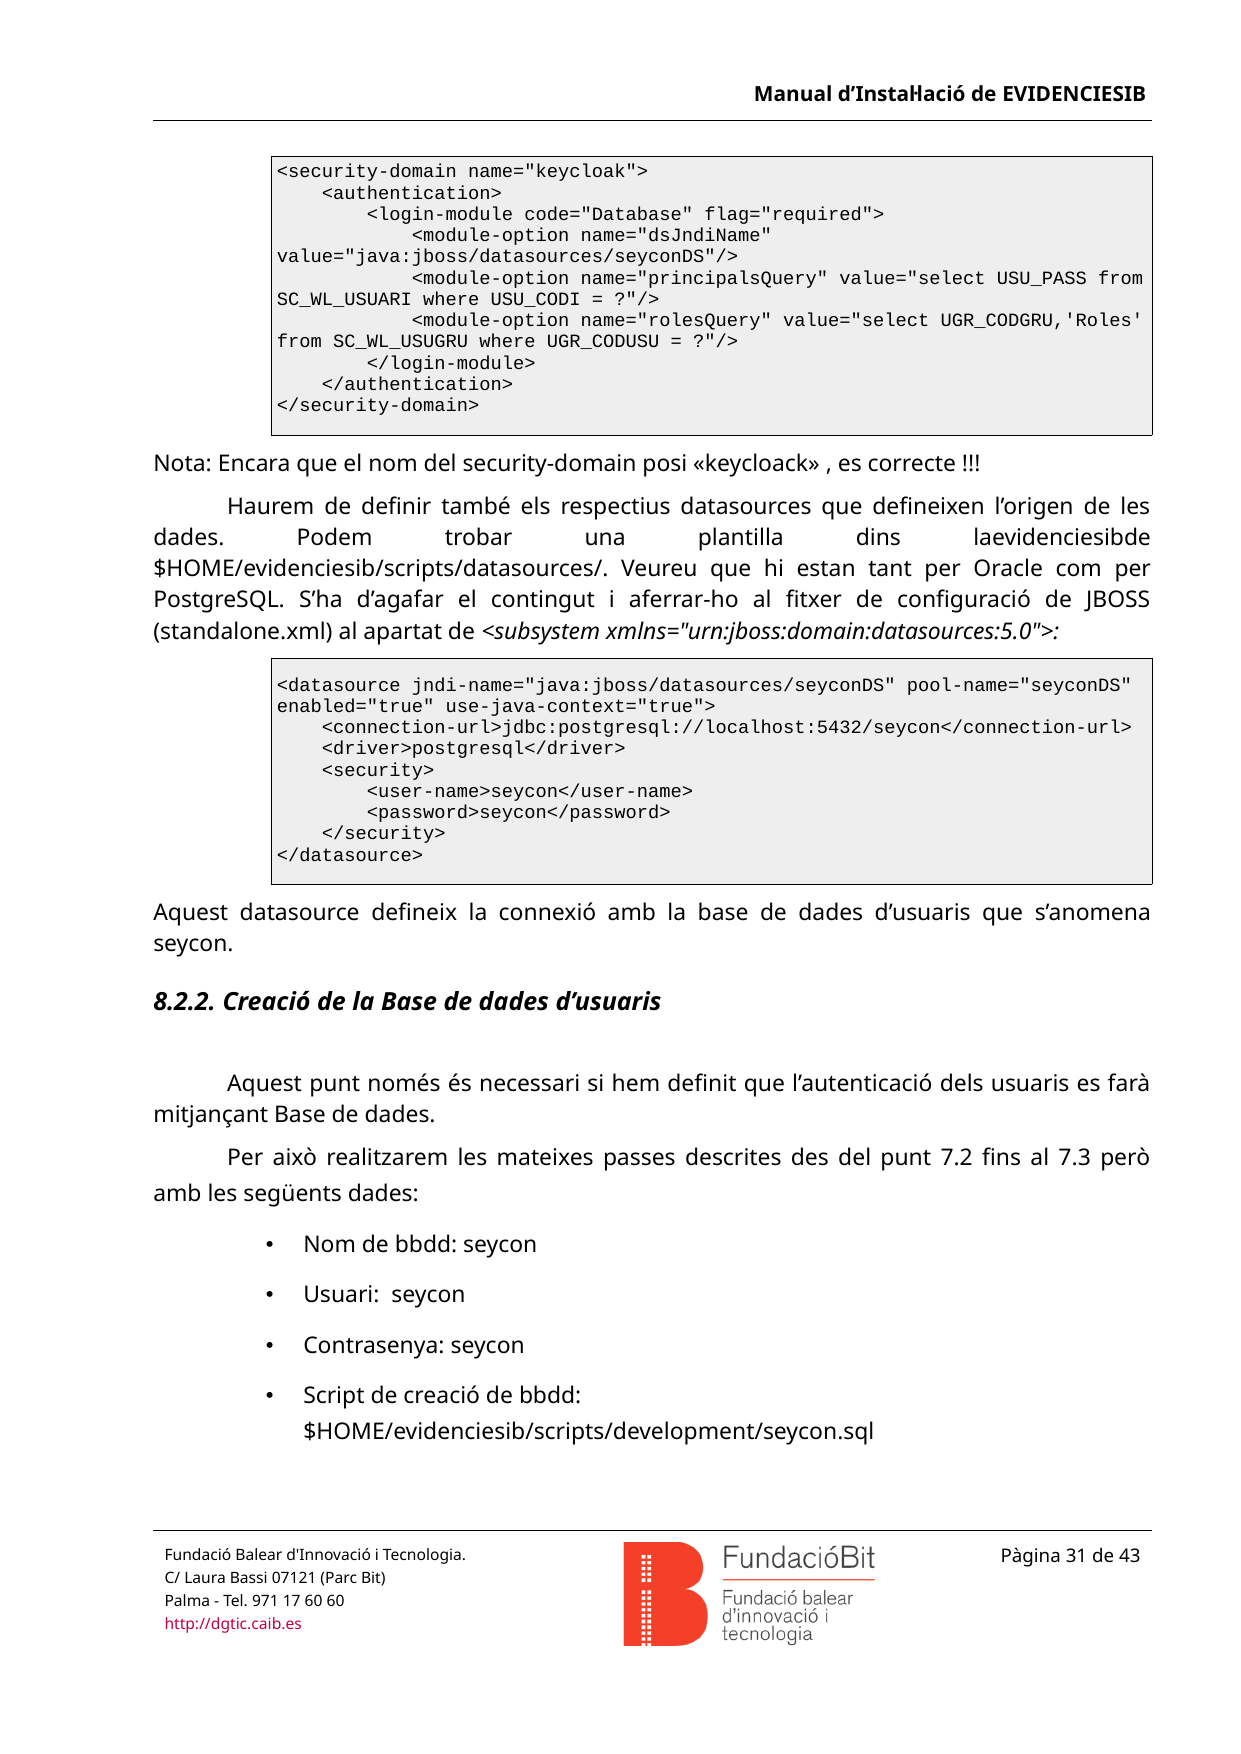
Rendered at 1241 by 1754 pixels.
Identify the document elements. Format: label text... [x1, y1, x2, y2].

text Per això realitzarem les mateixes passes descrites des del punt 7.2 fins al 7.3 però amb les següents dades: [153, 1141, 1152, 1208]
list Contrasenya: seycon [266, 1328, 1152, 1360]
text Haurem de definir també els respectius datasources que defineixen l’origen de les dades. Podem trobar una plantilla dins laevidenciesibde $HOME/evidenciesib/scripts/datasources/. Veureu que hi estan tant per Oracle com per PostgreSQL. S’ha d’agafar el contingut i aferrar-ho al fitxer de configuració de JBOSS (standalone.xml) al apartat de <subsystem xmlns="urn:jboss:domain:datasources:5.0">: [153, 490, 1152, 646]
text Aquest punt només és necessari si hem definit que l’autenticació dels usuaris es farà mitjançant Base de dades. [153, 1067, 1152, 1129]
list Script de creació de bbdd: $HOME/evidenciesib/scripts/development/seycon.sql [266, 1379, 1152, 1446]
list Nom de bbdd: seycon [266, 1227, 1152, 1259]
subtitle Creació de la Base de dades d’usuaris [153, 983, 1152, 1017]
table_header <security-domain name="keycloak"> <authentication> <login-module code="Database" flag="required"> <module-option name="dsJndiName" value="java:jboss/datasources/seyconDS"/> <module-option name="principalsQuery" value="select USU_PASS from SC_WL_USUARI where USU_CODI = ?"/> <module-option name="rolesQuery" value="select UGR_CODGRU,'Roles' from SC_WL_USUGRU where UGR_CODUSU = ?"/> </login-module> </authentication> </security-domain> [272, 157, 1152, 435]
text Nota: Encara que el nom del security-domain posi «keycloack» , es correcte !!! [153, 447, 1152, 478]
picture [623, 1542, 875, 1646]
list Usuari: seycon [266, 1278, 1152, 1309]
table_header <datasource jndi-name="java:jboss/datasources/seyconDS" pool-name="seyconDS" enabled="true" use-java-context="true"> <connection-url>jdbc:postgresql://localhost:5432/seycon</connection-url> <driver>postgresql</driver> <security> <user-name>seycon</user-name> <password>seycon</password> </security> </datasource> [272, 659, 1152, 884]
text Aquest datasource defineix la connexió amb la base de dades d’usuaris que s’anomena seycon. [153, 896, 1152, 958]
